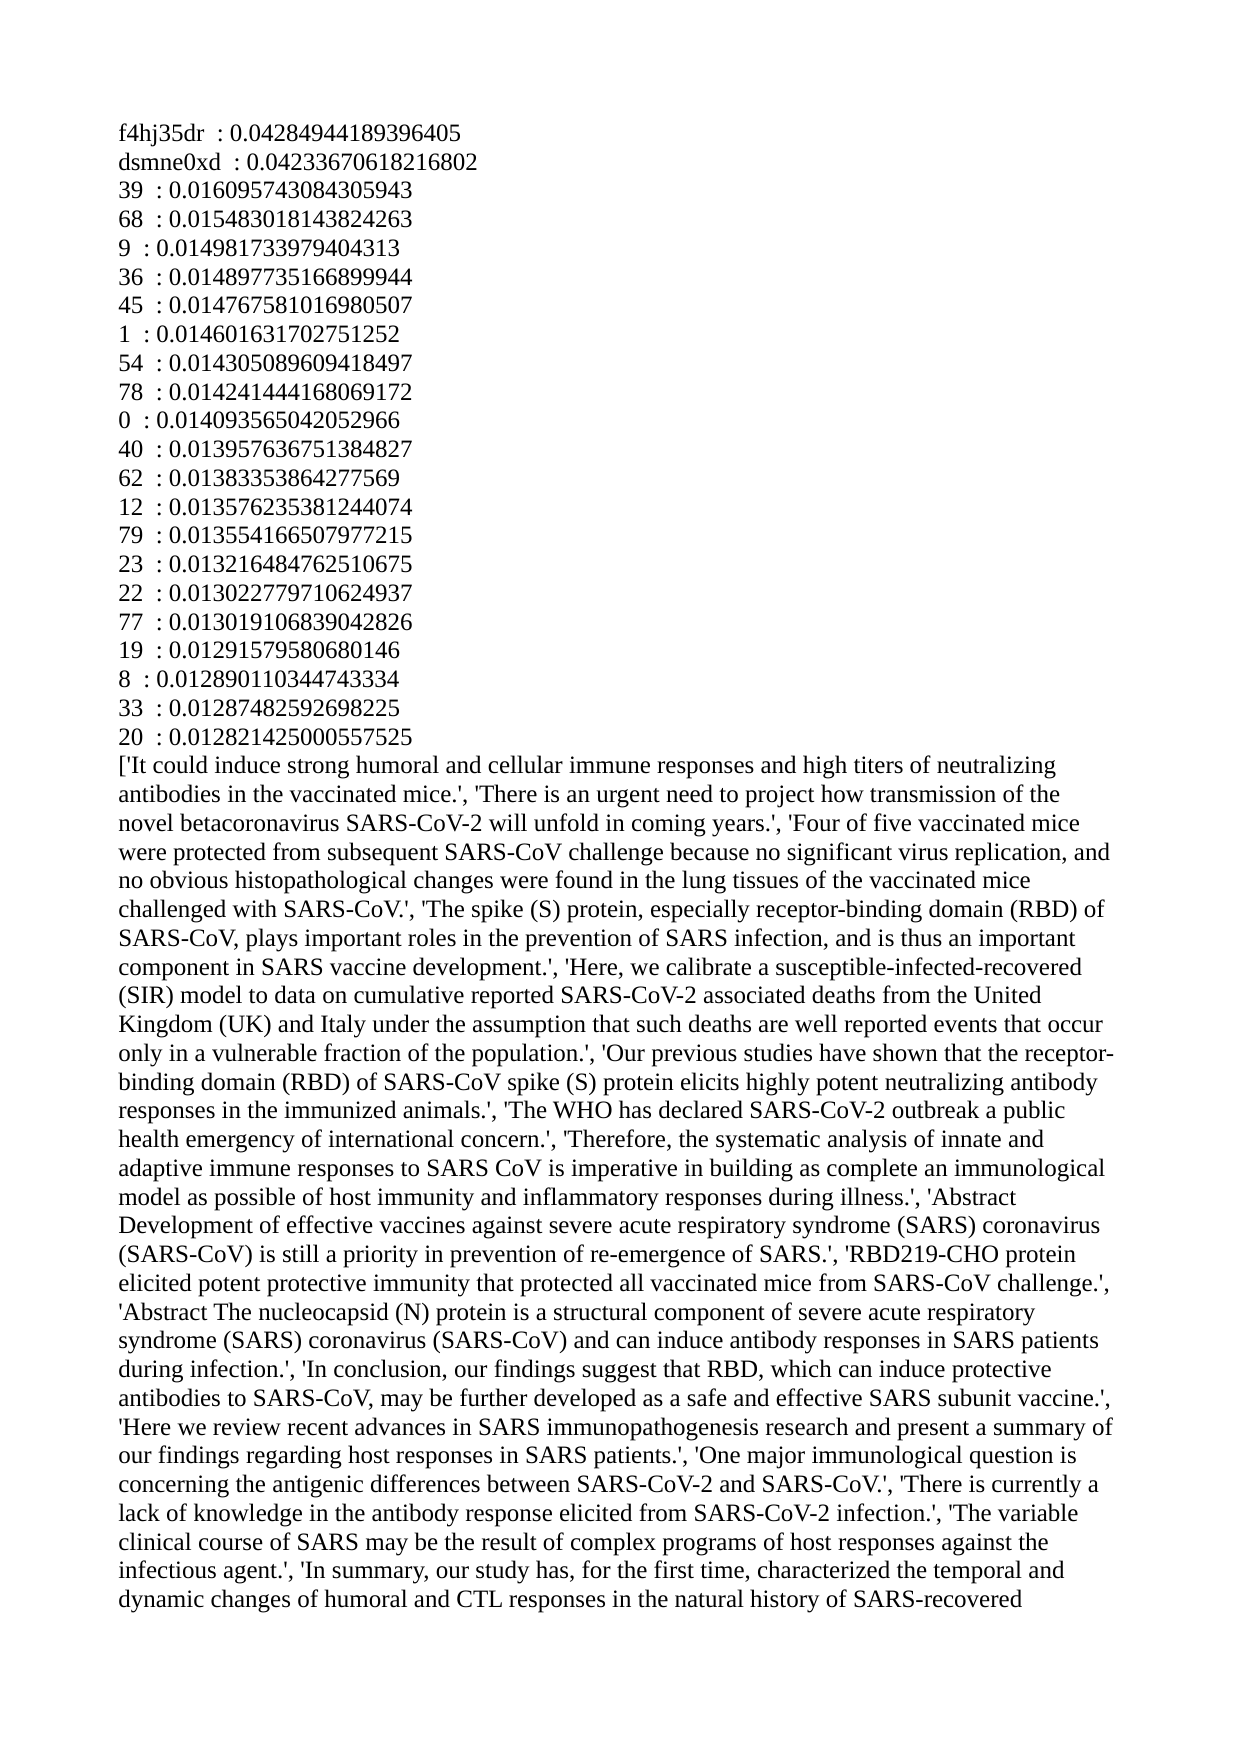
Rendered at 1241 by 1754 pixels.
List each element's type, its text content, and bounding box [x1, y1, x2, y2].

text 19 : 0.01291579580680146 [118, 636, 1122, 664]
text 45 : 0.014767581016980507 [118, 291, 1122, 319]
text 0 : 0.014093565042052966 [118, 406, 1122, 434]
text 20 : 0.012821425000557525 [118, 722, 1122, 751]
text dsmne0xd : 0.04233670618216802 [118, 147, 1122, 176]
text 77 : 0.013019106839042826 [118, 607, 1122, 636]
text 62 : 0.01383353864277569 [118, 463, 1122, 492]
text 40 : 0.013957636751384827 [118, 434, 1122, 463]
text 78 : 0.014241444168069172 [118, 377, 1122, 406]
text 36 : 0.014897735166899944 [118, 262, 1122, 291]
text 9 : 0.014981733979404313 [118, 233, 1122, 262]
text 39 : 0.016095743084305943 [118, 176, 1122, 204]
text 22 : 0.013022779710624937 [118, 578, 1122, 607]
text 1 : 0.014601631702751252 [118, 319, 1122, 348]
text 8 : 0.012890110344743334 [118, 664, 1122, 693]
text 54 : 0.014305089609418497 [118, 348, 1122, 377]
text 79 : 0.013554166507977215 [118, 521, 1122, 549]
text 33 : 0.01287482592698225 [118, 693, 1122, 722]
text 23 : 0.013216484762510675 [118, 549, 1122, 578]
text 12 : 0.013576235381244074 [118, 492, 1122, 521]
text f4hj35dr : 0.04284944189396405 [118, 118, 1122, 147]
text 68 : 0.015483018143824263 [118, 204, 1122, 233]
text ['It could induce strong humoral and cellular immune responses and high titers of neutralizing antibodies in the vaccinated mice.', 'There is an urgent need to project how transmission of the novel betacoronavirus SARS-CoV-2 will unfold in coming years.', 'Four of five vaccinated mice were protected from subsequent SARS-CoV challenge because no significant virus replication, and no obvious histopathological changes were found in the lung tissues of the vaccinated mice challenged with SARS-CoV.', 'The spike (S) protein, especially receptor-binding domain (RBD) of SARS-CoV, plays important roles in the prevention of SARS infection, and is thus an important component in SARS vaccine development.', 'Here, we calibrate a susceptible-infected-recovered (SIR) model to data on cumulative reported SARS-CoV-2 associated deaths from the United Kingdom (UK) and Italy under the assumption that such deaths are well reported events that occur only in a vulnerable fraction of the population.', 'Our previous studies have shown that the receptor-binding domain (RBD) of SARS-CoV spike (S) protein elicits highly potent neutralizing antibody responses in the immunized animals.', 'The WHO has declared SARS-CoV-2 outbreak a public health emergency of international concern.', 'Therefore, the systematic analysis of innate and adaptive immune responses to SARS CoV is imperative in building as complete an immunological model as possible of host immunity and inflammatory responses during illness.', 'Abstract Development of effective vaccines against severe acute respiratory syndrome (SARS) coronavirus (SARS-CoV) is still a priority in prevention of re-emergence of SARS.', 'RBD219-CHO protein elicited potent protective immunity that protected all vaccinated mice from SARS-CoV challenge.', 'Abstract The nucleocapsid (N) protein is a structural component of severe acute respiratory syndrome (SARS) coronavirus (SARS-CoV) and can induce antibody responses in SARS patients during infection.', 'In conclusion, our findings suggest that RBD, which can induce protective antibodies to SARS-CoV, may be further developed as a safe and effective SARS subunit vaccine.', 'Here we review recent advances in SARS immunopathogenesis research and present a summary of our findings regarding host responses in SARS patients.', 'One major immunological question is concerning the antigenic differences between SARS-CoV-2 and SARS-CoV.', 'There is currently a lack of knowledge in the antibody response elicited from SARS-CoV-2 infection.', 'The variable clinical course of SARS may be the result of complex programs of host responses against the infectious agent.', 'In summary, our study has, for the first time, characterized the temporal and dynamic changes of humoral and CTL responses in the natural history of SARS-recovered [118, 751, 1122, 1613]
